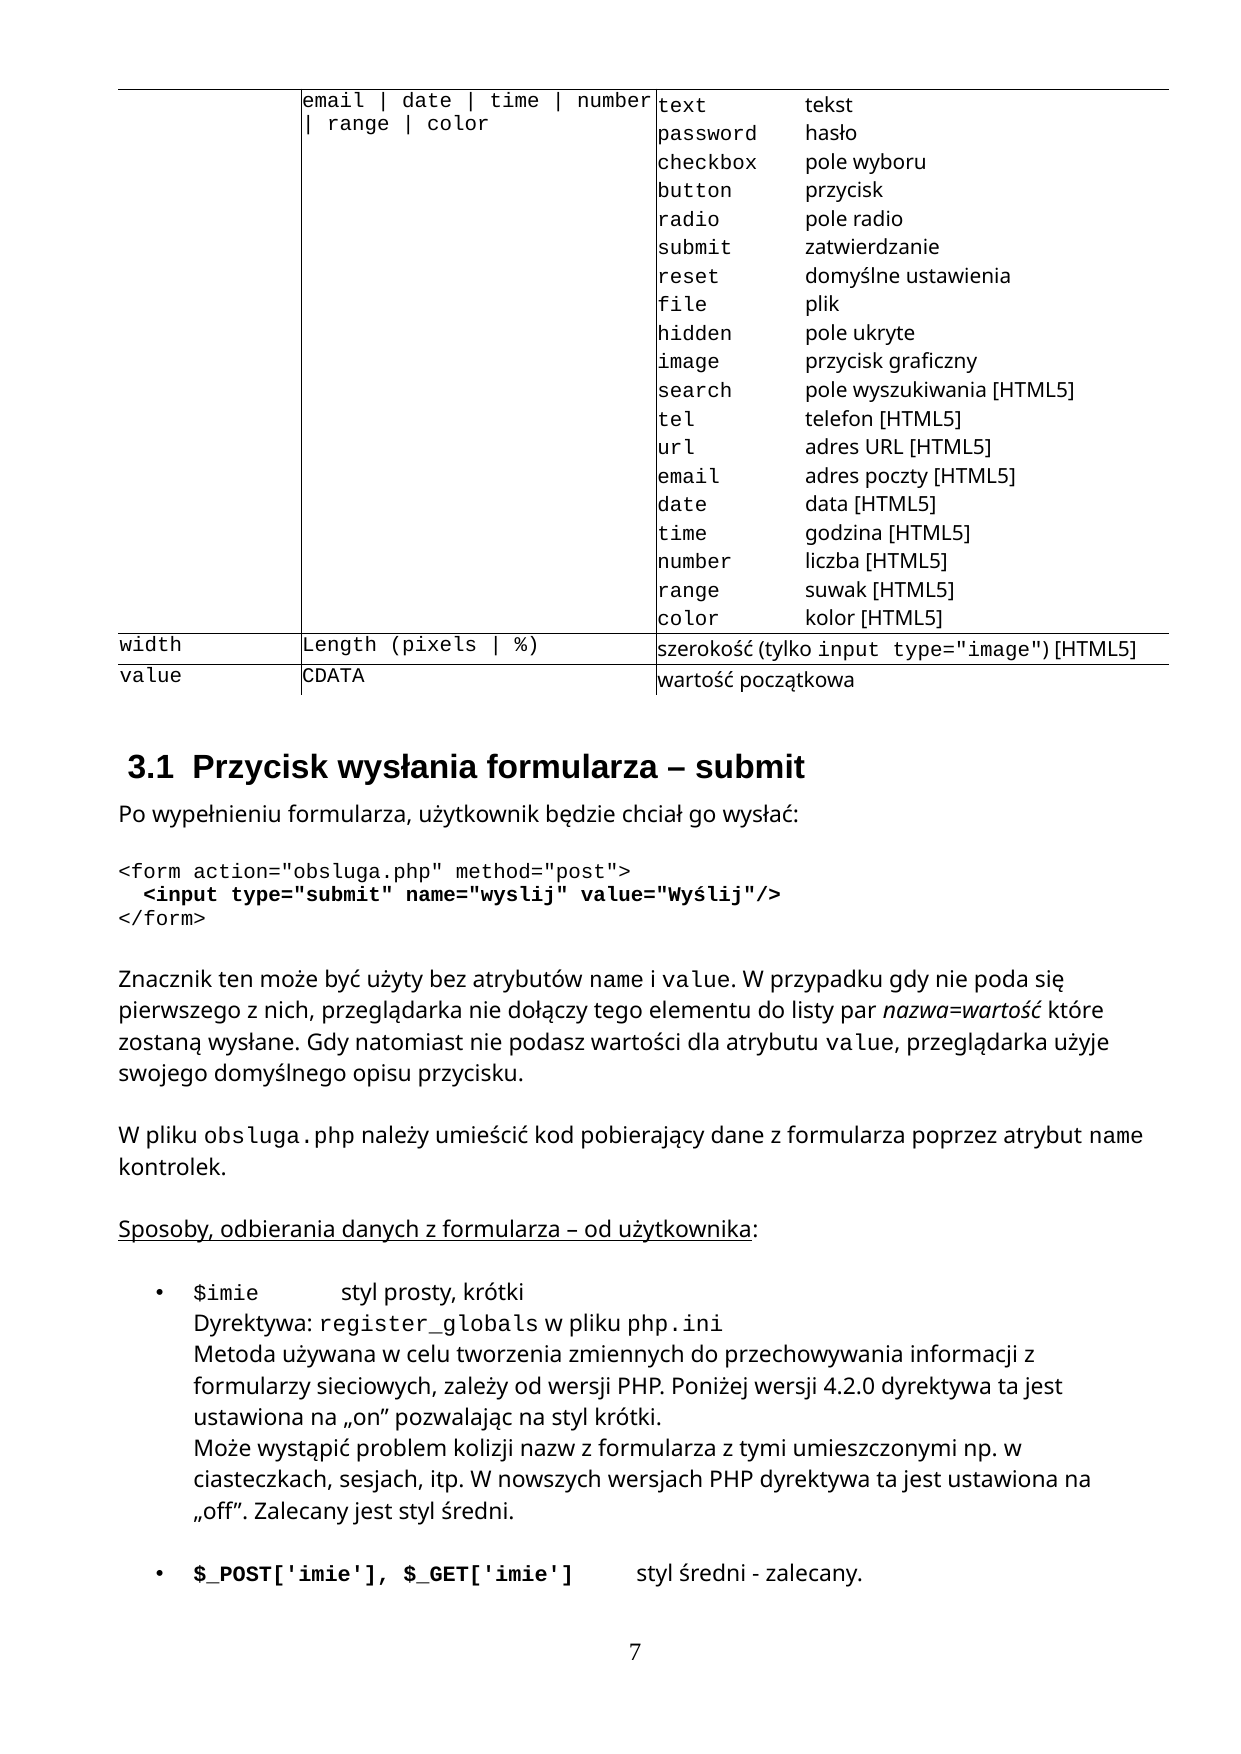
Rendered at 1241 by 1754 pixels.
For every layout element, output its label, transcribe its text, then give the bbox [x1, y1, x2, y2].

subtitle Przycisk wysłania formularza – submit [118, 747, 1152, 786]
table_cell wartość początkowa [657, 665, 1169, 695]
text Po wypełnieniu formularza, użytkownik będzie chciał go wysłać: [118, 798, 1152, 829]
text Sposoby, odbierania danych z formularza – od użytkownika: [118, 1213, 1152, 1244]
table_cell email | date | time | number | range | color [302, 90, 656, 633]
list Metoda używana w celu tworzenia zmiennych do przechowywania informacji z formularzy sieciowych, zależy od wersji PHP. Poniżej wersji 4.2.0 dyrektywa ta jest ustawiona na „on” pozwalając na styl krótki. [156, 1338, 1152, 1432]
table_cell szerokość (tylko input type="image") [HTML5] [657, 634, 1169, 664]
text W pliku obsluga.php należy umieścić kod pobierający dane z formularza poprzez atrybut name kontrolek. [118, 1119, 1152, 1182]
text Znacznik ten może być użyty bez atrybutów name i value. W przypadku gdy nie poda się pierwszego z nich, przeglądarka nie dołączy tego elementu do listy par nazwa=wartość które zostaną wysłane. Gdy natomiast nie podasz wartości dla atrybutu value, przeglądarka użyje swojego domyślnego opisu przycisku. [118, 963, 1152, 1088]
table_cell [118, 90, 301, 633]
text <form action="obsluga.php" method="post"> [118, 861, 1152, 884]
table_cell CDATA [302, 665, 656, 695]
table_cell width [118, 634, 301, 664]
text </form> [118, 908, 1152, 932]
list Może wystąpić problem kolizji nazw z formularza z tymi umieszczonymi np. w ciasteczkach, sesjach, itp. W nowszych wersjach PHP dyrektywa ta jest ustawiona na „off”. Zalecany jest styl średni. [156, 1432, 1152, 1526]
list $imie styl prosty, krótki [156, 1276, 1152, 1307]
table_cell value [118, 665, 301, 695]
list Dyrektywa: register_globals w pliku php.ini [156, 1307, 1152, 1338]
table_cell text tekst password hasło checkbox pole wyboru button przycisk radio pole radio submit zatwierdzanie reset domyślne ustawienia file plik hidden pole ukryte image przycisk graficzny search pole wyszukiwania [HTML5] tel telefon [HTML5] url adres URL [HTML5] email adres poczty [HTML5] date data [HTML5] time godzina [HTML5] number liczba [HTML5] range suwak [HTML5] color kolor [HTML5] [657, 90, 1169, 633]
table_cell Length (pixels | %) [302, 634, 656, 664]
list $_POST['imie'], $_GET['imie'] styl średni - zalecany. [156, 1557, 1152, 1588]
text <input type="submit" name="wyslij" value="Wyślij"/> [118, 884, 1152, 908]
